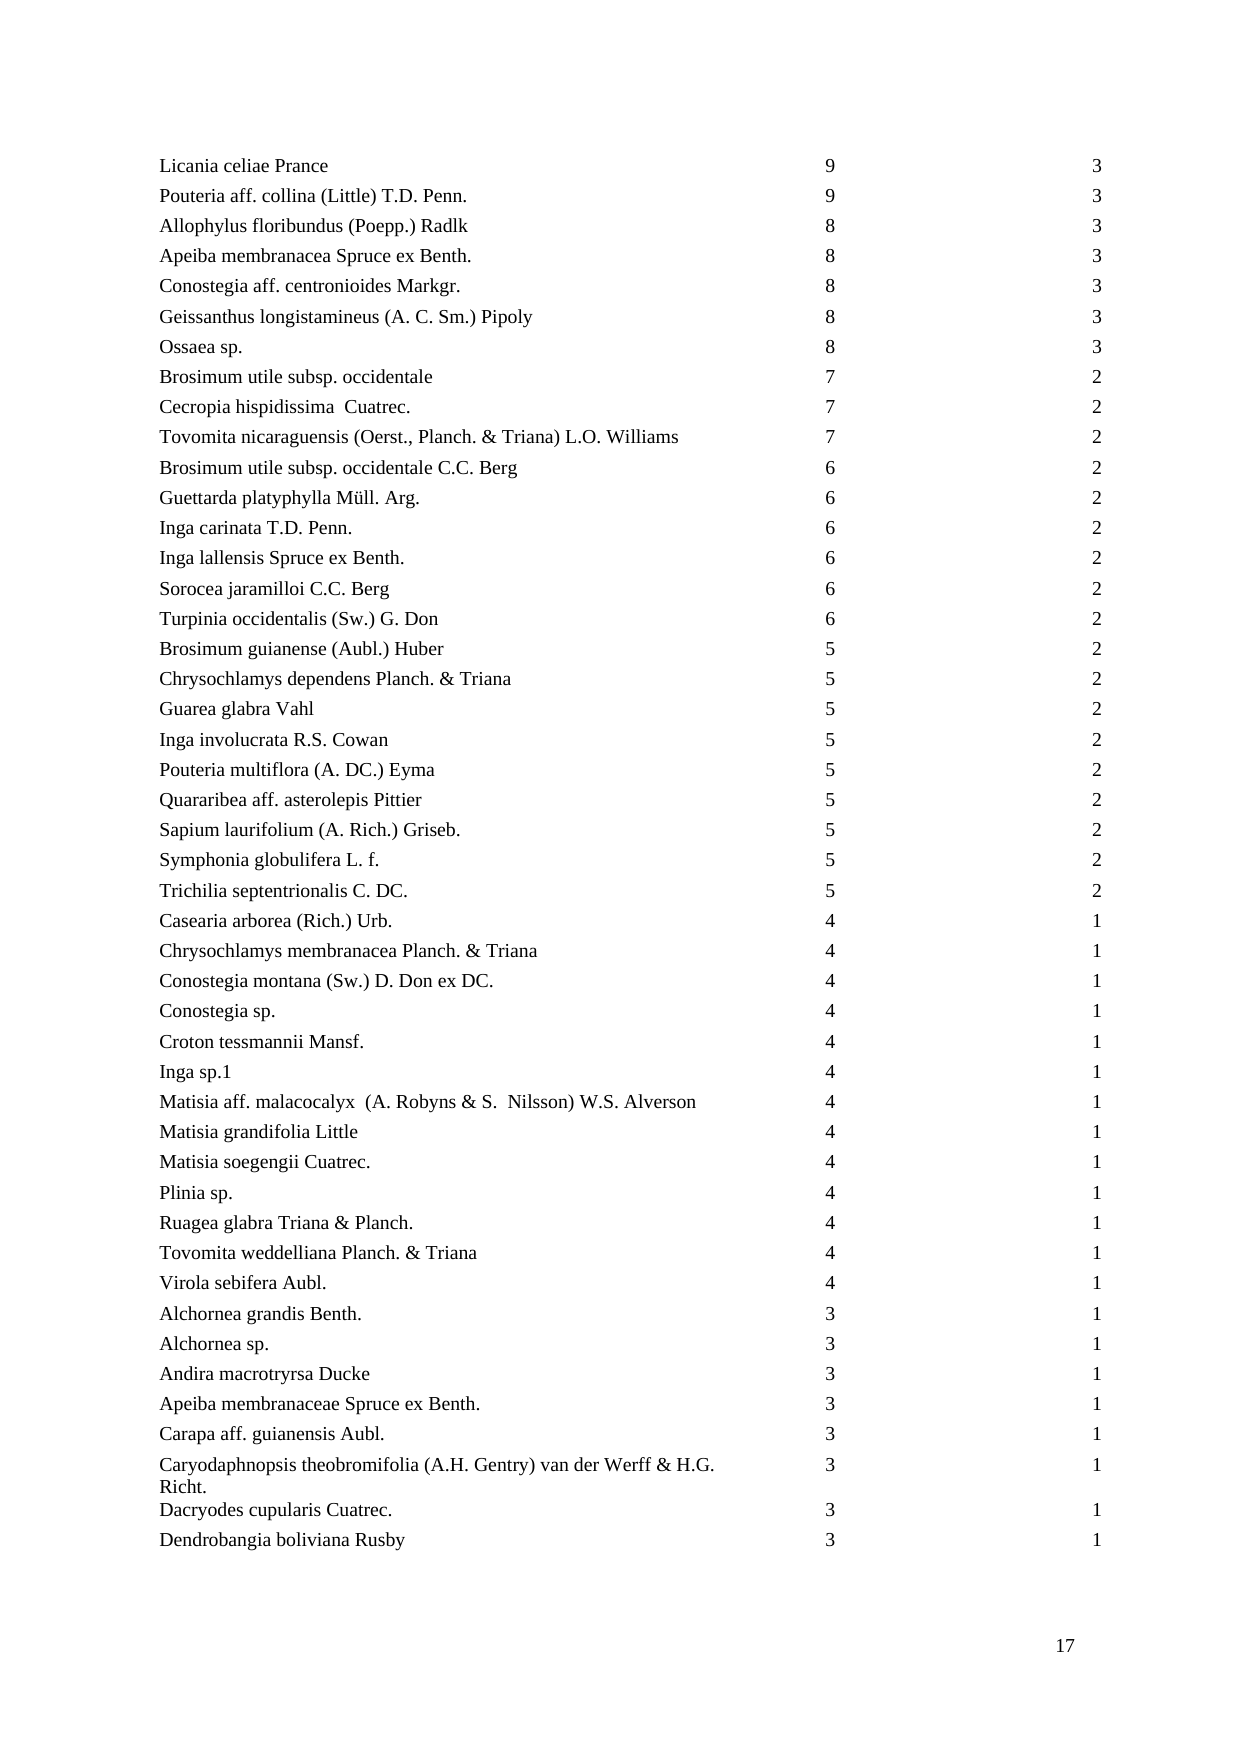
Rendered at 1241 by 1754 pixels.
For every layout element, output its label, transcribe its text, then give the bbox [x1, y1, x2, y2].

table_cell 5 [727, 788, 933, 818]
table_cell 3 [727, 1453, 933, 1498]
table_cell Allophylus floribundus (Poepp.) Radlk [152, 214, 727, 244]
table_cell Guarea glabra Vahl [152, 697, 727, 727]
table_cell 4 [727, 1090, 933, 1120]
table_cell 6 [727, 607, 933, 637]
table_cell Conostegia montana (Sw.) D. Don ex DC. [152, 969, 727, 999]
table_cell Quararibea aff. asterolepis Pittier [152, 788, 727, 818]
table_cell Casearia arborea (Rich.) Urb. [152, 909, 727, 939]
table_cell Brosimum utile subsp. occidentale C.C. Berg [152, 456, 727, 486]
table_cell 5 [727, 728, 933, 758]
table_cell 5 [727, 758, 933, 788]
table_cell Trichilia septentrionalis C. DC. [152, 879, 727, 909]
table_cell 2 [933, 818, 1240, 848]
table_cell 2 [933, 516, 1240, 546]
table_cell Chrysochlamys membranacea Planch. & Triana [152, 939, 727, 969]
table_cell Plinia sp. [152, 1181, 727, 1211]
table_cell Matisia aff. malacocalyx (A. Robyns & S. Nilsson) W.S. Alverson [152, 1090, 727, 1120]
table_cell Virola sebifera Aubl. [152, 1271, 727, 1301]
table_cell 1 [933, 939, 1240, 969]
table_cell Andira macrotryrsa Ducke [152, 1362, 727, 1392]
table_cell Turpinia occidentalis (Sw.) G. Don [152, 607, 727, 637]
table_cell 1 [933, 1060, 1240, 1090]
table_cell Inga sp.1 [152, 1060, 727, 1090]
table_cell 4 [727, 939, 933, 969]
table_cell 3 [933, 305, 1240, 335]
table_cell Carapa aff. guianensis Aubl. [152, 1422, 727, 1452]
table_cell 3 [933, 244, 1240, 274]
table_cell 1 [933, 1498, 1240, 1528]
table_cell Conostegia aff. centronioides Markgr. [152, 274, 727, 304]
table_cell 8 [727, 305, 933, 335]
table_cell 4 [727, 1150, 933, 1181]
table_cell Geissanthus longistamineus (A. C. Sm.) Pipoly [152, 305, 727, 335]
table_cell 4 [727, 1271, 933, 1301]
table_cell 2 [933, 758, 1240, 788]
table_cell 1 [933, 1301, 1240, 1332]
table_cell 2 [933, 486, 1240, 516]
table_cell 5 [727, 697, 933, 727]
table_cell 3 [727, 1362, 933, 1392]
table_cell 1 [933, 1332, 1240, 1362]
table_cell 1 [933, 1090, 1240, 1120]
table_cell 1 [933, 1528, 1240, 1558]
table_cell 2 [933, 456, 1240, 486]
table_cell 7 [727, 395, 933, 425]
table_cell 4 [727, 1030, 933, 1060]
table_cell 1 [933, 1211, 1240, 1241]
table_cell 2 [933, 697, 1240, 727]
table_cell Dendrobangia boliviana Rusby [152, 1528, 727, 1558]
table_cell 2 [933, 546, 1240, 576]
table_cell 8 [727, 335, 933, 365]
table_cell Symphonia globulifera L. f. [152, 848, 727, 878]
table_cell 6 [727, 546, 933, 576]
table_cell 7 [727, 425, 933, 456]
table_cell 2 [933, 425, 1240, 456]
table_cell 7 [727, 365, 933, 395]
table_cell 5 [727, 848, 933, 878]
table_cell 2 [933, 637, 1240, 667]
table_cell 3 [727, 1422, 933, 1452]
table_cell 4 [727, 1181, 933, 1211]
table_cell 3 [727, 1332, 933, 1362]
table_cell 9 [727, 184, 933, 214]
table_cell 6 [727, 486, 933, 516]
table_cell 4 [727, 1241, 933, 1271]
table_cell 9 [727, 154, 933, 184]
table_cell Sapium laurifolium (A. Rich.) Griseb. [152, 818, 727, 848]
table_cell Pouteria multiflora (A. DC.) Eyma [152, 758, 727, 788]
table_cell Licania celiae Prance [152, 154, 727, 184]
table_cell Inga involucrata R.S. Cowan [152, 728, 727, 758]
table_cell 2 [933, 728, 1240, 758]
table_cell Brosimum guianense (Aubl.) Huber [152, 637, 727, 667]
table_cell Ossaea sp. [152, 335, 727, 365]
table_cell 2 [933, 788, 1240, 818]
table_cell 1 [933, 1362, 1240, 1392]
table_cell 6 [727, 456, 933, 486]
table_cell 8 [727, 214, 933, 244]
table_cell Cecropia hispidissima Cuatrec. [152, 395, 727, 425]
table_cell 5 [727, 637, 933, 667]
table_cell Brosimum utile subsp. occidentale [152, 365, 727, 395]
table_cell Matisia soegengii Cuatrec. [152, 1150, 727, 1181]
table_cell 2 [933, 395, 1240, 425]
table_cell 1 [933, 1120, 1240, 1150]
table_cell Guettarda platyphylla Müll. Arg. [152, 486, 727, 516]
table_cell Sorocea jaramilloi C.C. Berg [152, 576, 727, 607]
table_cell 4 [727, 999, 933, 1029]
table_cell 4 [727, 969, 933, 999]
table_cell 8 [727, 244, 933, 274]
table_cell Pouteria aff. collina (Little) T.D. Penn. [152, 184, 727, 214]
table_cell Inga lallensis Spruce ex Benth. [152, 546, 727, 576]
table_cell 5 [727, 879, 933, 909]
table_cell 1 [933, 909, 1240, 939]
table_cell 4 [727, 1211, 933, 1241]
table_cell 1 [933, 1150, 1240, 1181]
table_cell 1 [933, 1241, 1240, 1271]
table_cell 4 [727, 909, 933, 939]
table_cell Conostegia sp. [152, 999, 727, 1029]
table_cell 3 [727, 1392, 933, 1422]
table_cell 2 [933, 848, 1240, 878]
table_cell Tovomita nicaraguensis (Oerst., Planch. & Triana) L.O. Williams [152, 425, 727, 456]
table_cell Matisia grandifolia Little [152, 1120, 727, 1150]
table_cell 1 [933, 1030, 1240, 1060]
table_cell Dacryodes cupularis Cuatrec. [152, 1498, 727, 1528]
table_cell 3 [933, 184, 1240, 214]
table_cell Caryodaphnopsis theobromifolia (A.H. Gentry) van der Werff & H.G. Richt. [152, 1453, 727, 1498]
table_cell 2 [933, 879, 1240, 909]
table_cell 3 [933, 214, 1240, 244]
table_cell 8 [727, 274, 933, 304]
table_cell 1 [933, 999, 1240, 1029]
table_cell 1 [933, 969, 1240, 999]
table_cell 1 [933, 1453, 1240, 1498]
table_cell Alchornea sp. [152, 1332, 727, 1362]
table_cell Tovomita weddelliana Planch. & Triana [152, 1241, 727, 1271]
table_cell Inga carinata T.D. Penn. [152, 516, 727, 546]
table_cell 6 [727, 576, 933, 607]
table_cell Ruagea glabra Triana & Planch. [152, 1211, 727, 1241]
table_cell Apeiba membranacea Spruce ex Benth. [152, 244, 727, 274]
table_cell 2 [933, 576, 1240, 607]
table_cell 5 [727, 818, 933, 848]
table_cell 1 [933, 1392, 1240, 1422]
table_cell 4 [727, 1060, 933, 1090]
table_cell 6 [727, 516, 933, 546]
table_cell 3 [727, 1498, 933, 1528]
table_cell 4 [727, 1120, 933, 1150]
table_cell 2 [933, 607, 1240, 637]
table_cell 3 [727, 1301, 933, 1332]
table_cell Chrysochlamys dependens Planch. & Triana [152, 667, 727, 697]
table_cell 2 [933, 667, 1240, 697]
table_cell 3 [933, 274, 1240, 304]
table_cell 2 [933, 365, 1240, 395]
table_cell 5 [727, 667, 933, 697]
table_cell Apeiba membranaceae Spruce ex Benth. [152, 1392, 727, 1422]
table_cell 3 [933, 335, 1240, 365]
table_cell 1 [933, 1422, 1240, 1452]
table_cell 1 [933, 1181, 1240, 1211]
table_cell 1 [933, 1271, 1240, 1301]
table_cell Alchornea grandis Benth. [152, 1301, 727, 1332]
table_cell Croton tessmannii Mansf. [152, 1030, 727, 1060]
table_cell 3 [727, 1528, 933, 1558]
table_cell 3 [933, 154, 1240, 184]
